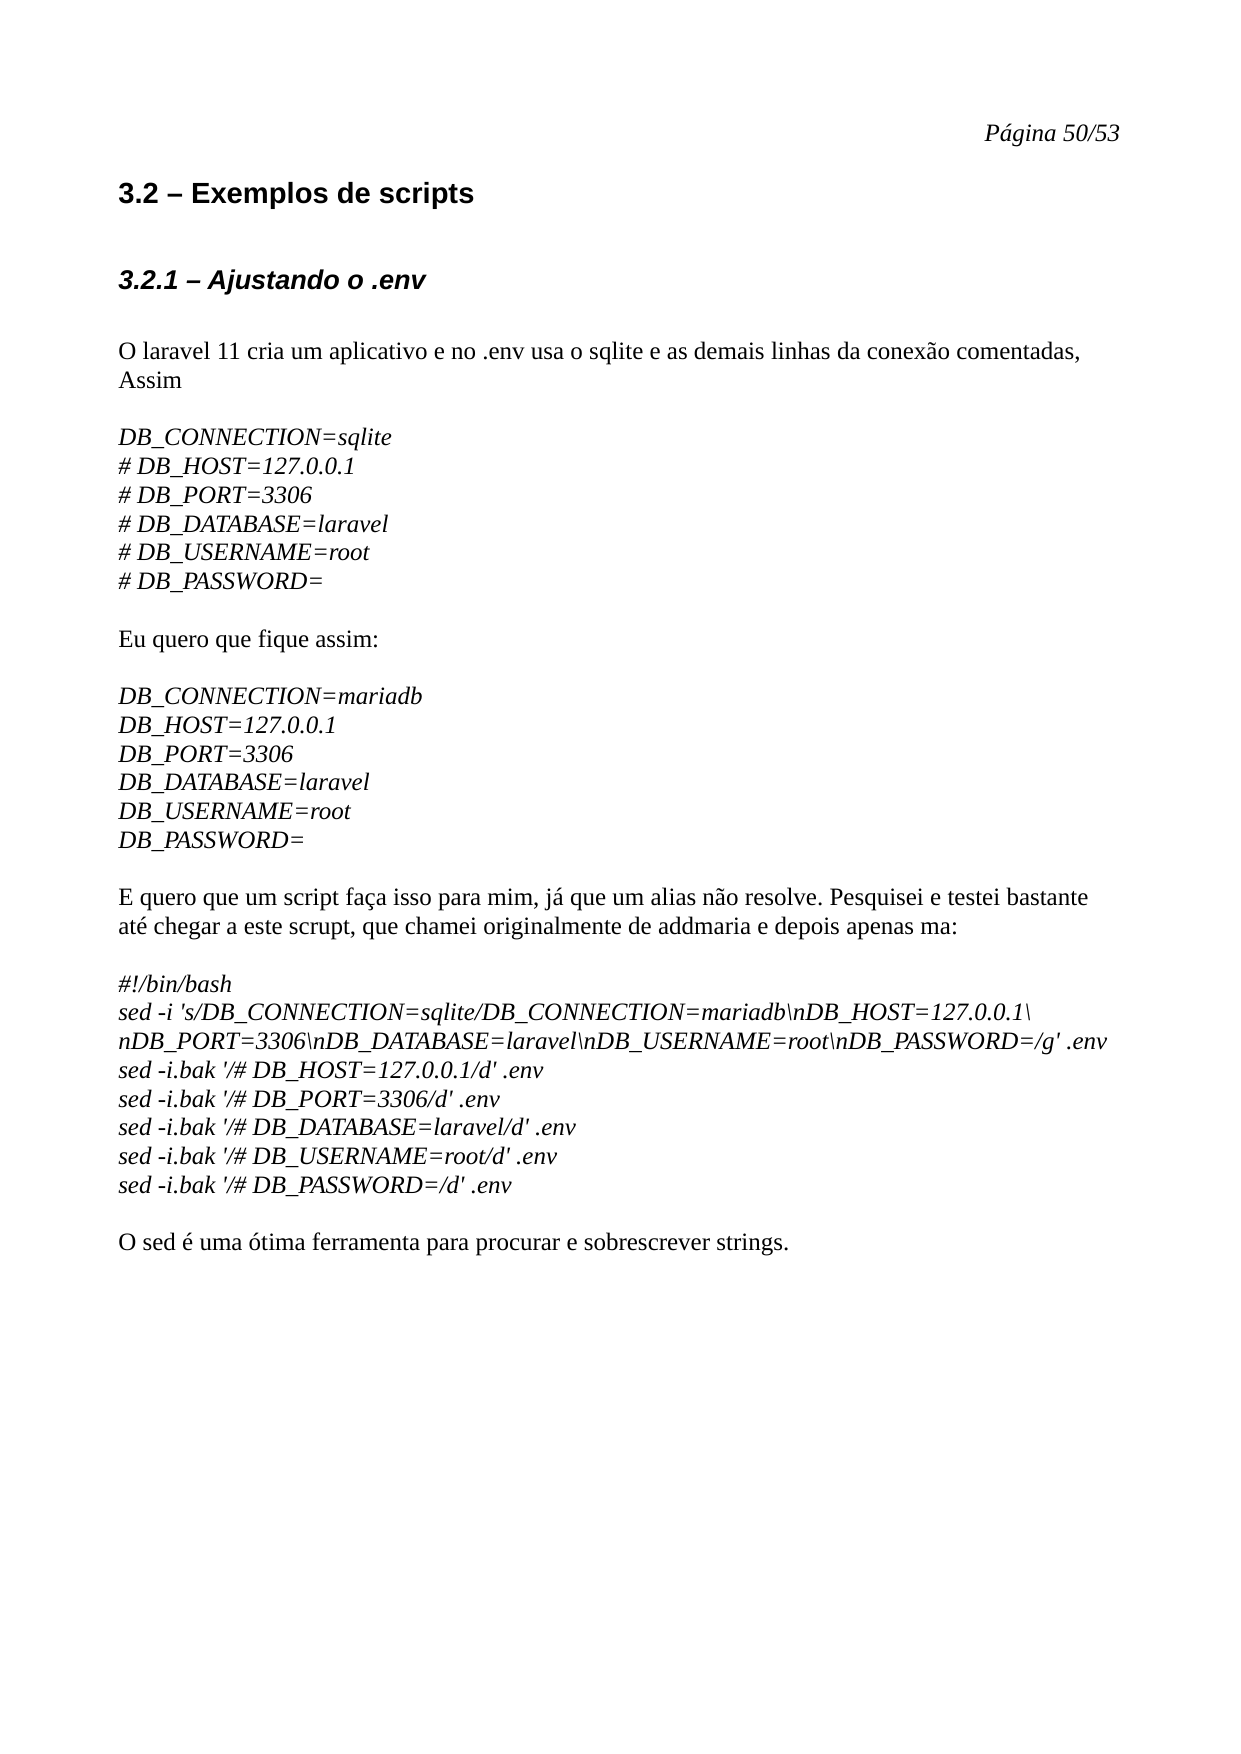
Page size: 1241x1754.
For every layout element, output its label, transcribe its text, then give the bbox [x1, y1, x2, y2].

text sed -i.bak '/# DB_PASSWORD=/d' .env [118, 1170, 1122, 1199]
text sed -i.bak '/# DB_DATABASE=laravel/d' .env [118, 1112, 1122, 1141]
text # DB_USERNAME=root [118, 537, 1122, 566]
text # DB_PASSWORD= [118, 566, 1122, 595]
text O laravel 11 cria um aplicativo e no .env usa o sqlite e as demais linhas da conexão comentadas, [118, 336, 1122, 365]
text sed -i.bak '/# DB_HOST=127.0.0.1/d' .env [118, 1055, 1122, 1084]
text E quero que um script faça isso para mim, já que um alias não resolve. Pesquisei e testei bastante até chegar a este scrupt, que chamei originalmente de addmaria e depois apenas ma: [118, 882, 1122, 940]
text DB_DATABASE=laravel [118, 767, 1122, 796]
text # DB_HOST=127.0.0.1 [118, 451, 1122, 480]
subtitle 3.2 – Exemplos de scripts [118, 176, 1122, 210]
subtitle 3.2.1 – Ajustando o .env [118, 264, 1122, 295]
text # DB_PORT=3306 [118, 480, 1122, 509]
text # DB_DATABASE=laravel [118, 509, 1122, 537]
text sed -i.bak '/# DB_USERNAME=root/d' .env [118, 1141, 1122, 1170]
text O sed é uma ótima ferramenta para procurar e sobrescrever strings. [118, 1227, 1122, 1256]
text Eu quero que fique assim: [118, 624, 1122, 652]
text Assim [118, 365, 1122, 394]
text sed -i.bak '/# DB_PORT=3306/d' .env [118, 1084, 1122, 1112]
text DB_HOST=127.0.0.1 [118, 710, 1122, 739]
text #!/bin/bash [118, 969, 1122, 997]
text DB_PORT=3306 [118, 739, 1122, 767]
text DB_CONNECTION=sqlite [118, 422, 1122, 451]
text DB_PASSWORD= [118, 825, 1122, 854]
text DB_USERNAME=root [118, 796, 1122, 825]
text DB_CONNECTION=mariadb [118, 681, 1122, 710]
text sed -i 's/DB_CONNECTION=sqlite/DB_CONNECTION=mariadb\nDB_HOST=127.0.0.1\nDB_PORT=3306\nDB_DATABASE=laravel\nDB_USERNAME=root\nDB_PASSWORD=/g' .env [118, 997, 1122, 1055]
